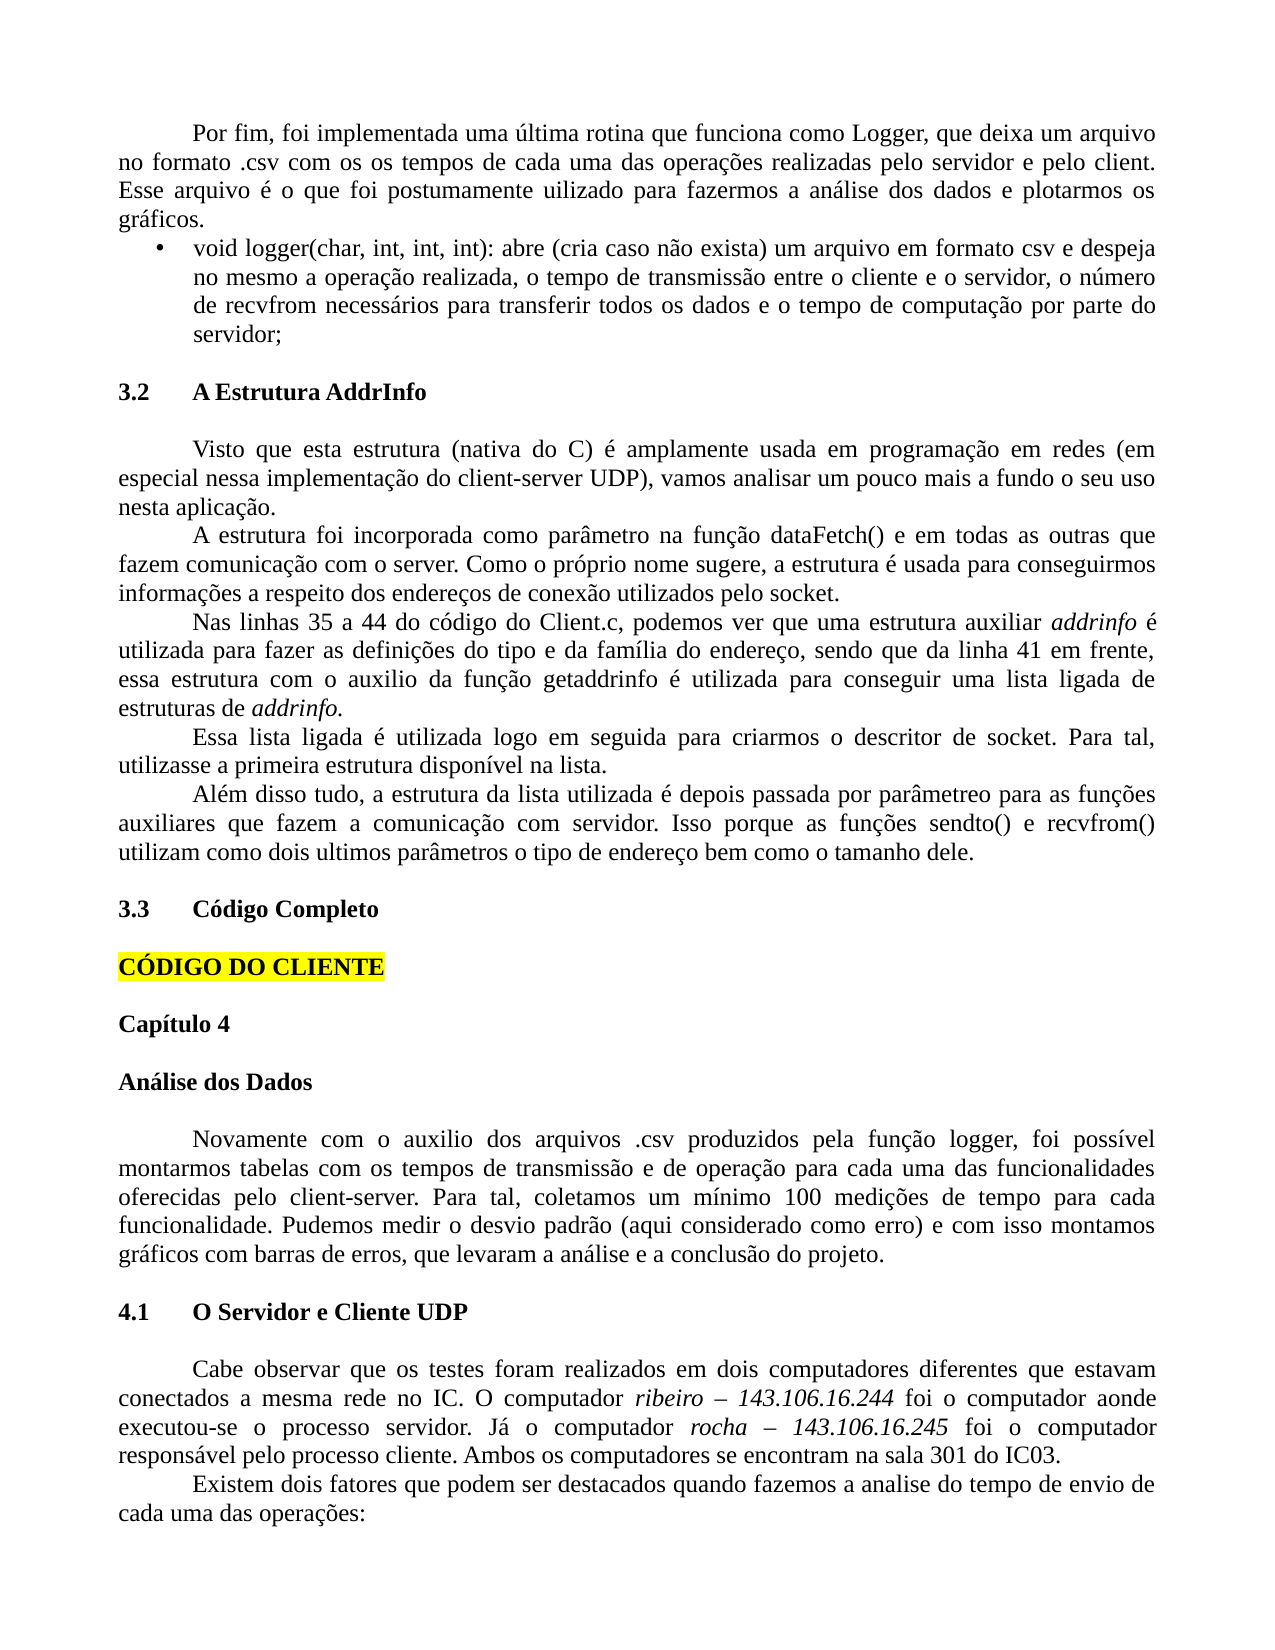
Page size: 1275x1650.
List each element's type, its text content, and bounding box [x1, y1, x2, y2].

text Essa lista ligada é utilizada logo em seguida para criarmos o descritor de socket. Para tal, utilizasse a primeira estrutura disponível na lista. [118, 722, 1157, 779]
text Além disso tudo, a estrutura da lista utilizada é depois passada por parâmetreo para as funções auxiliares que fazem a comunicação com servidor. Isso porque as funções sendto() e recvfrom() utilizam como dois ultimos parâmetros o tipo de endereço bem como o tamanho dele. [118, 779, 1157, 866]
text 4.1 O Servidor e Cliente UDP [118, 1297, 1157, 1326]
text Cabe observar que os testes foram realizados em dois computadores diferentes que estavam conectados a mesma rede no IC. O computador ribeiro – 143.106.16.244 foi o computador aonde executou-se o processo servidor. Já o computador rocha – 143.106.16.245 foi o computador responsável pelo processo cliente. Ambos os computadores se encontram na sala 301 do IC03. [118, 1354, 1157, 1469]
text Novamente com o auxilio dos arquivos .csv produzidos pela função logger, foi possível montarmos tabelas com os tempos de transmissão e de operação para cada uma das funcionalidades oferecidas pelo client-server. Para tal, coletamos um mínimo 100 medições de tempo para cada funcionalidade. Pudemos medir o desvio padrão (aqui considerado como erro) e com isso montamos gráficos com barras de erros, que levaram a análise e a conclusão do projeto. [118, 1124, 1157, 1268]
text Análise dos Dados [118, 1067, 1157, 1096]
list void logger(char, int, int, int): abre (cria caso não exista) um arquivo em formato csv e despeja no mesmo a operação realizada, o tempo de transmissão entre o cliente e o servidor, o número de recvfrom necessários para transferir todos os dados e o tempo de computação por parte do servidor; [156, 233, 1157, 348]
text A estrutura foi incorporada como parâmetro na função dataFetch() e em todas as outras que fazem comunicação com o server. Como o próprio nome sugere, a estrutura é usada para conseguirmos informações a respeito dos endereços de conexão utilizados pelo socket. [118, 521, 1157, 607]
text 3.2 A Estrutura AddrInfo [118, 377, 1157, 406]
text Por fim, foi implementada uma última rotina que funciona como Logger, que deixa um arquivo no formato .csv com os os tempos de cada uma das operações realizadas pelo servidor e pelo client. Esse arquivo é o que foi postumamente uilizado para fazermos a análise dos dados e plotarmos os gráficos. [118, 118, 1157, 233]
text CÓDIGO DO CLIENTE [118, 952, 1157, 981]
text Nas linhas 35 a 44 do código do Client.c, podemos ver que uma estrutura auxiliar addrinfo é utilizada para fazer as definições do tipo e da família do endereço, sendo que da linha 41 em frente, essa estrutura com o auxilio da função getaddrinfo é utilizada para conseguir uma lista ligada de estruturas de addrinfo. [118, 607, 1157, 722]
text Capítulo 4 [118, 1009, 1157, 1038]
text 3.3 Código Completo [118, 894, 1157, 923]
text Visto que esta estrutura (nativa do C) é amplamente usada em programação em redes (em especial nessa implementação do client-server UDP), vamos analisar um pouco mais a fundo o seu uso nesta aplicação. [118, 434, 1157, 521]
text Existem dois fatores que podem ser destacados quando fazemos a analise do tempo de envio de cada uma das operações: [118, 1469, 1157, 1527]
